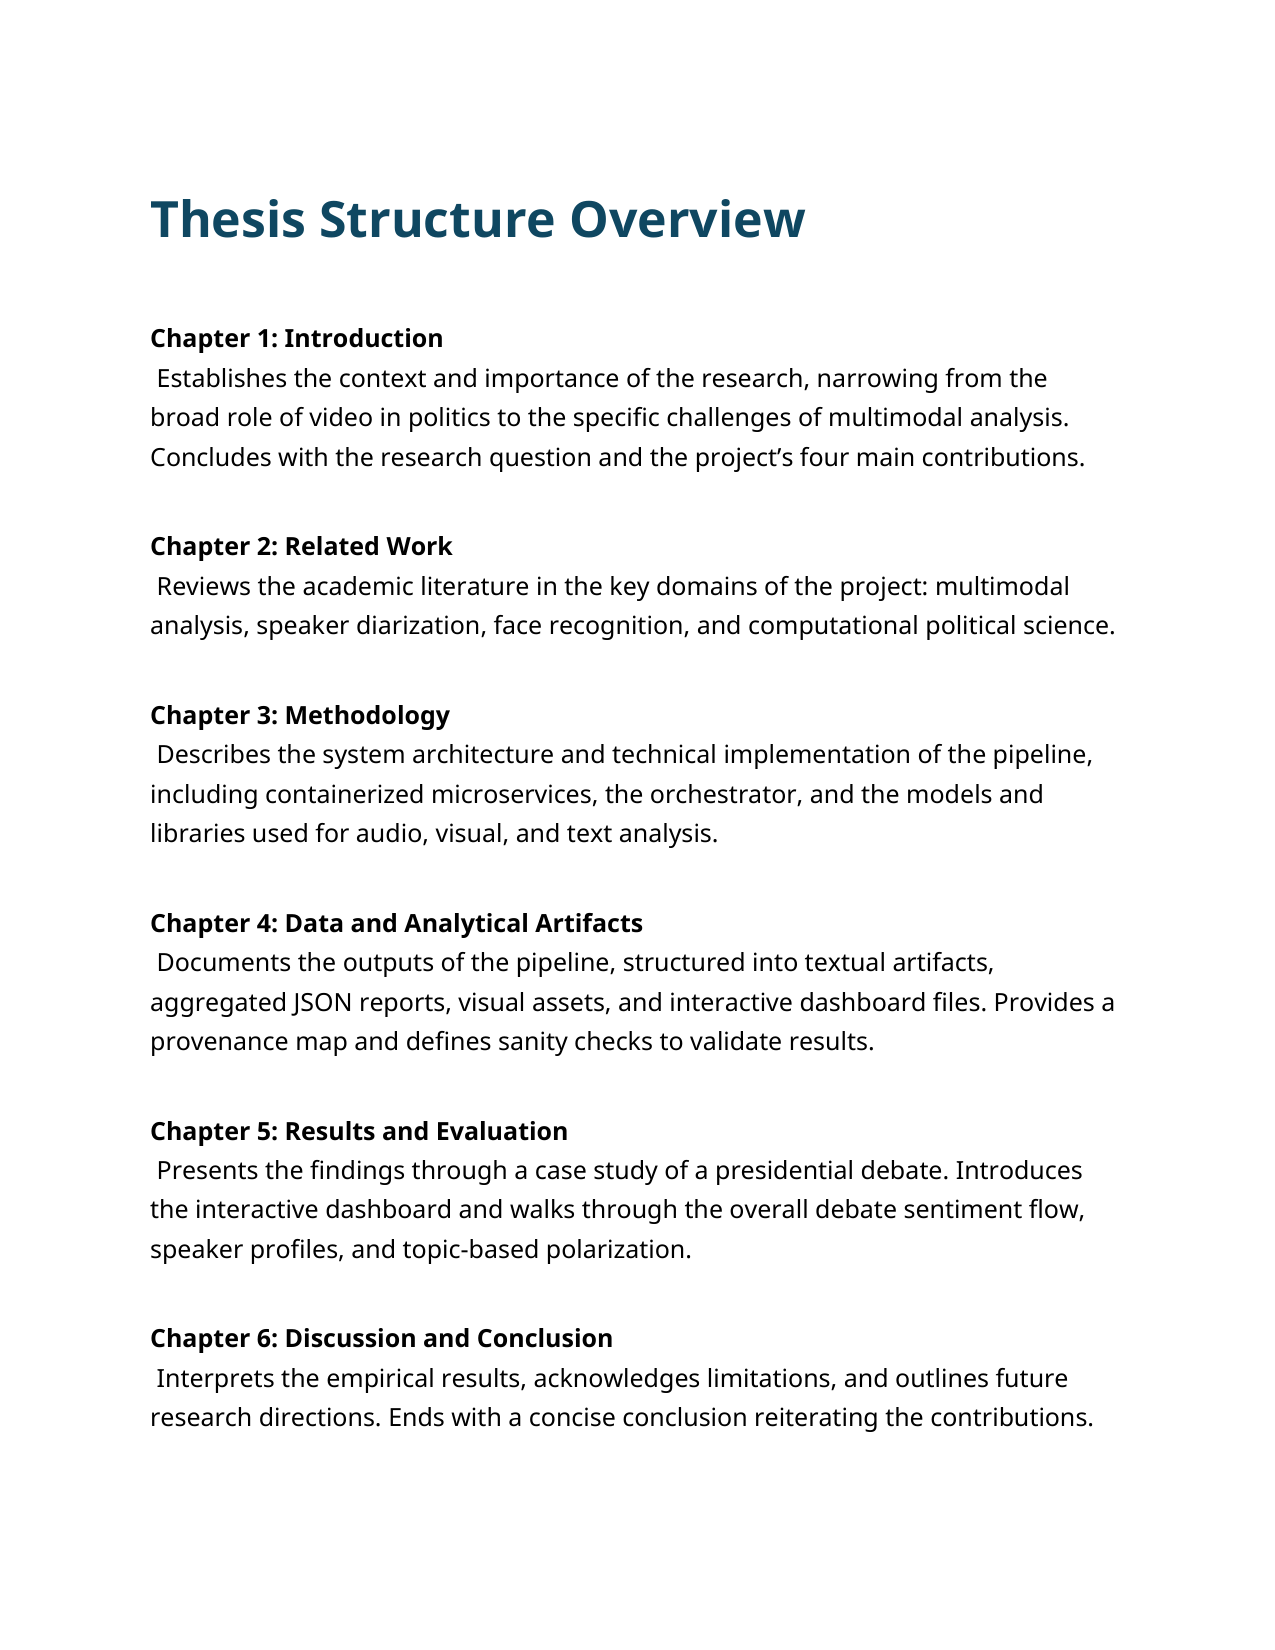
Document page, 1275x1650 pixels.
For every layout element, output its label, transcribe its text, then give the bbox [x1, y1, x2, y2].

subtitle Thesis Structure Overview [150, 183, 1125, 252]
text Chapter 1: Introduction Establishes the context and importance of the research, narrowing from the broad role of video in politics to the specific challenges of multimodal analysis. Concludes with the research question and the project’s four main contributions. [150, 321, 1125, 473]
text Chapter 6: Discussion and Conclusion Interprets the empirical results, acknowledges limitations, and outlines future research directions. Ends with a concise conclusion reiterating the contributions. [150, 1321, 1125, 1434]
text Chapter 3: Methodology Describes the system architecture and technical implementation of the pipeline, including containerized microservices, the orchestrator, and the models and libraries used for audio, visual, and text analysis. [150, 697, 1125, 850]
text Chapter 2: Related Work Reviews the academic literature in the key domains of the project: multimodal analysis, speaker diarization, face recognition, and computational political science. [150, 529, 1125, 642]
text Chapter 4: Data and Analytical Artifacts Documents the outputs of the pipeline, structured into textual artifacts, aggregated JSON reports, visual assets, and interactive dashboard files. Provides a provenance map and defines sanity checks to validate results. [150, 905, 1125, 1058]
text Chapter 5: Results and Evaluation Presents the findings through a case study of a presidential debate. Introduces the interactive dashboard and walks through the overall debate sentiment flow, speaker profiles, and topic-based polarization. [150, 1113, 1125, 1266]
